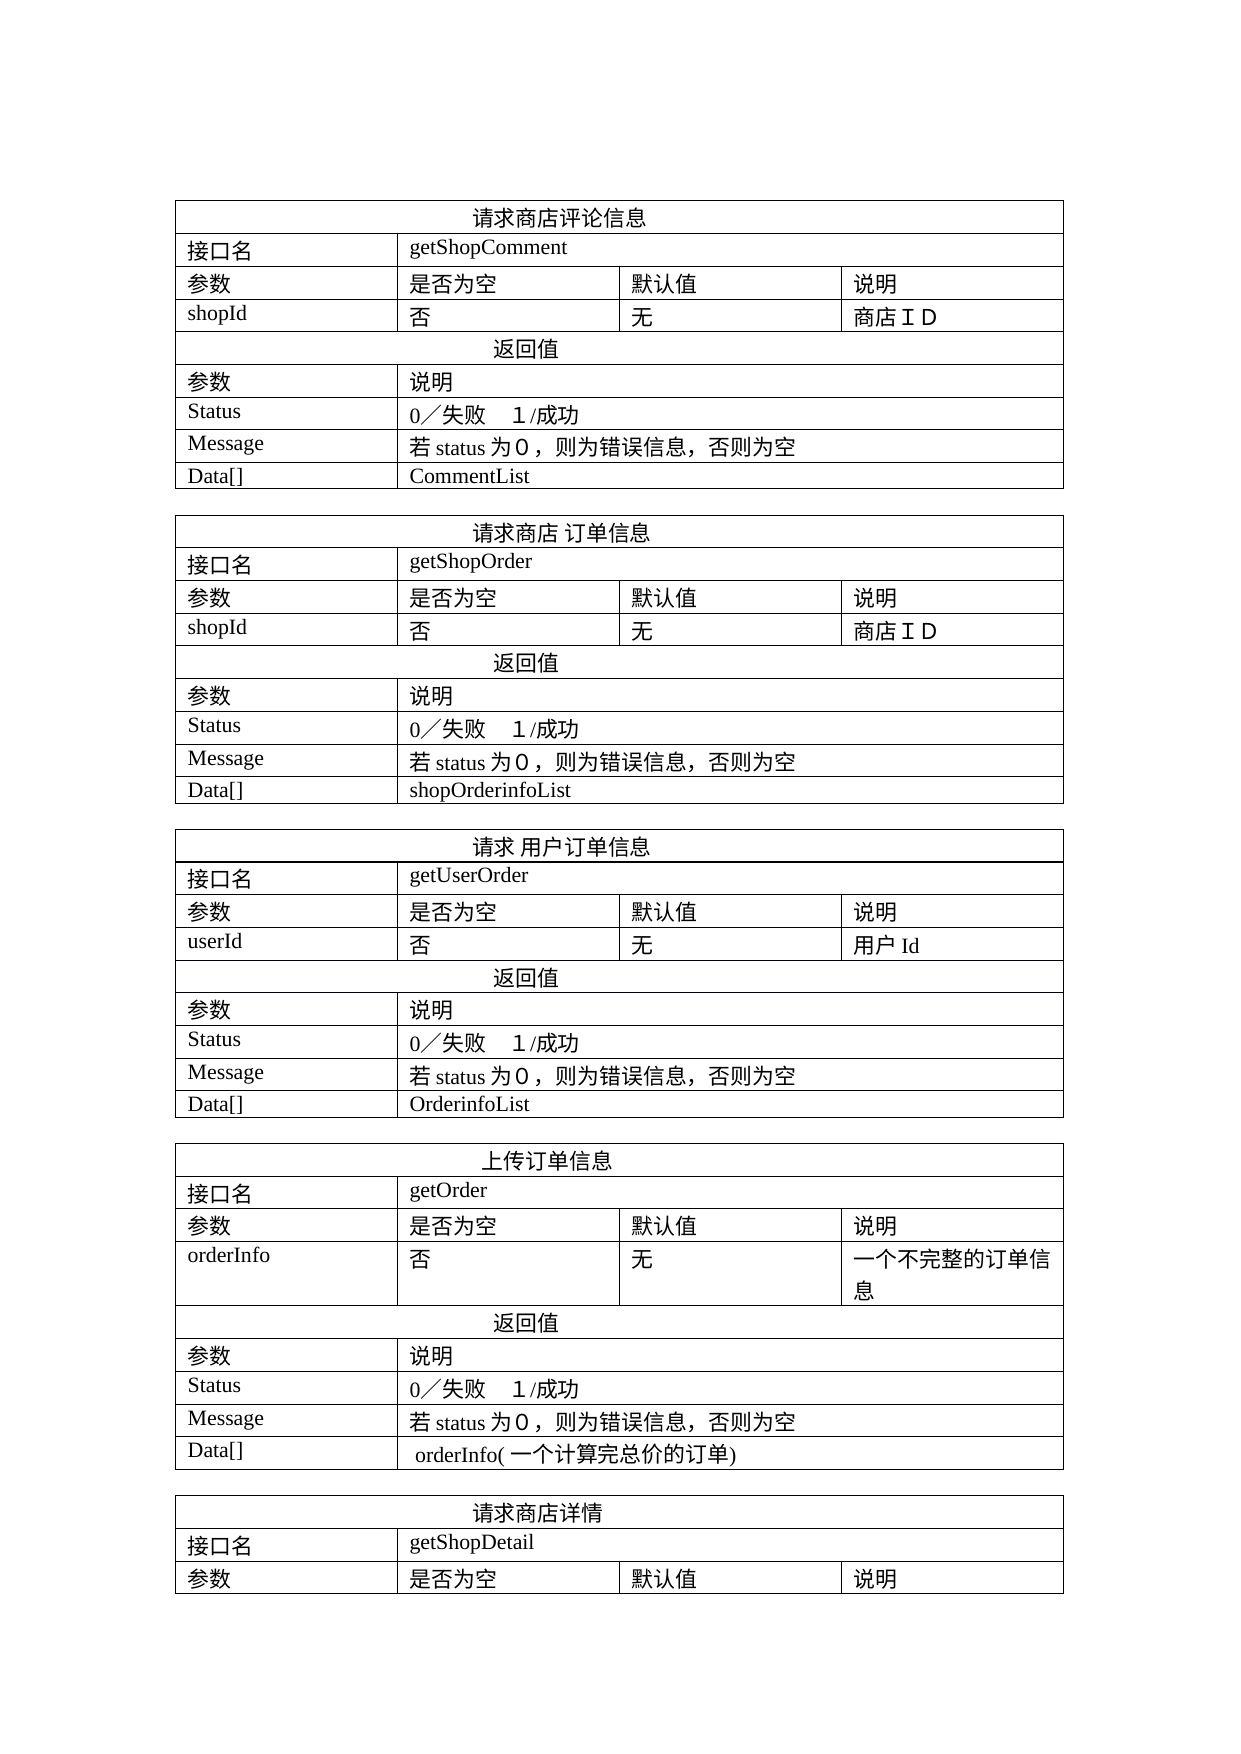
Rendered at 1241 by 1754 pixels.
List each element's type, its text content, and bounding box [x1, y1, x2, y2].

table_cell 若status为０，则为错误信息，否则为空 [398, 745, 1063, 776]
table_cell Message [176, 1405, 397, 1436]
table_cell 说明 [398, 1339, 1063, 1371]
table_cell 返回值 [176, 646, 1063, 678]
table_cell 参数 [176, 365, 397, 397]
table_cell 接口名 [176, 234, 397, 266]
table_cell 接口名 [176, 863, 397, 894]
table_cell 否 [398, 928, 619, 959]
table_cell 参数 [176, 267, 397, 298]
table_cell orderInfo [176, 1242, 397, 1305]
table_cell 参数 [176, 679, 397, 711]
table_cell 0／失败 １/成功 [398, 1026, 1063, 1058]
table_cell getShopComment [398, 234, 1063, 266]
table_header 请求 用户订单信息 [176, 830, 1063, 861]
table_cell 返回值 [176, 332, 1063, 364]
table_cell shopId [176, 614, 397, 645]
table_cell Status [176, 1372, 397, 1403]
table_cell 商店ＩＤ [842, 614, 1063, 645]
table_cell userId [176, 928, 397, 959]
table_cell Data[] [176, 463, 397, 488]
table_cell Message [176, 430, 397, 462]
table_cell 0／失败 １/成功 [398, 712, 1063, 743]
table_cell 用户Id [842, 928, 1063, 959]
table_cell 一个不完整的订单信息 [842, 1242, 1063, 1305]
table_cell 默认值 [620, 267, 841, 298]
table_cell 说明 [842, 895, 1063, 927]
table_cell 若status为０，则为错误信息，否则为空 [398, 1405, 1063, 1436]
table_cell 说明 [842, 1562, 1063, 1593]
table_cell 返回值 [176, 961, 1063, 992]
table_cell 无 [620, 614, 841, 645]
table_cell 说明 [398, 365, 1063, 397]
table_cell 无 [620, 928, 841, 959]
table_cell Data[] [176, 1437, 397, 1469]
table_cell 接口名 [176, 1177, 397, 1208]
table_header 请求商店评论信息 [176, 201, 1063, 233]
table_cell getShopOrder [398, 548, 1063, 580]
table_cell 参数 [176, 1562, 397, 1593]
table_cell 默认值 [620, 895, 841, 927]
table_cell 是否为空 [398, 1209, 619, 1241]
table_cell 若status为０，则为错误信息，否则为空 [398, 1059, 1063, 1090]
table_cell 默认值 [620, 1562, 841, 1593]
table_cell Message [176, 1059, 397, 1090]
table_cell 是否为空 [398, 895, 619, 927]
table_cell getOrder [398, 1177, 1063, 1208]
table_cell 若status为０，则为错误信息，否则为空 [398, 430, 1063, 462]
table_cell 接口名 [176, 548, 397, 580]
table_cell 0／失败 １/成功 [398, 1372, 1063, 1403]
table_cell 是否为空 [398, 581, 619, 613]
table_cell 说明 [842, 581, 1063, 613]
table_cell 参数 [176, 1209, 397, 1241]
table_cell Data[] [176, 777, 397, 802]
table_cell 说明 [398, 993, 1063, 1025]
table_cell shopId [176, 300, 397, 331]
table_cell Message [176, 745, 397, 776]
table_cell 默认值 [620, 581, 841, 613]
table_cell CommentList [398, 463, 1063, 488]
table_cell 返回值 [176, 1306, 1063, 1338]
table_cell Data[] [176, 1091, 397, 1117]
table_cell 默认值 [620, 1209, 841, 1241]
table_cell OrderinfoList [398, 1091, 1063, 1117]
table_header 请求商店 订单信息 [176, 516, 1063, 547]
table_cell 参数 [176, 581, 397, 613]
table_cell 是否为空 [398, 267, 619, 298]
table_cell 说明 [398, 679, 1063, 711]
table_cell Status [176, 1026, 397, 1058]
table_cell Status [176, 712, 397, 743]
table_cell 参数 [176, 1339, 397, 1371]
table_header 上传订单信息 [176, 1144, 1063, 1176]
table_cell getUserOrder [398, 863, 1063, 894]
table_cell 接口名 [176, 1529, 397, 1561]
table_cell orderInfo( 一个计算完总价的订单) [398, 1437, 1063, 1469]
table_cell 否 [398, 300, 619, 331]
table_cell 否 [398, 614, 619, 645]
table_cell 0／失败 １/成功 [398, 398, 1063, 429]
table_cell 说明 [842, 267, 1063, 298]
table_cell 无 [620, 1242, 841, 1305]
table_cell 参数 [176, 993, 397, 1025]
table_cell 说明 [842, 1209, 1063, 1241]
table_cell 商店ＩＤ [842, 300, 1063, 331]
table_header 请求商店详情 [176, 1496, 1063, 1528]
table_cell 无 [620, 300, 841, 331]
table_cell shopOrderinfoList [398, 777, 1063, 802]
table_cell 参数 [176, 895, 397, 927]
table_cell Status [176, 398, 397, 429]
table_cell 否 [398, 1242, 619, 1305]
table_cell 是否为空 [398, 1562, 619, 1593]
table_cell getShopDetail [398, 1529, 1063, 1561]
